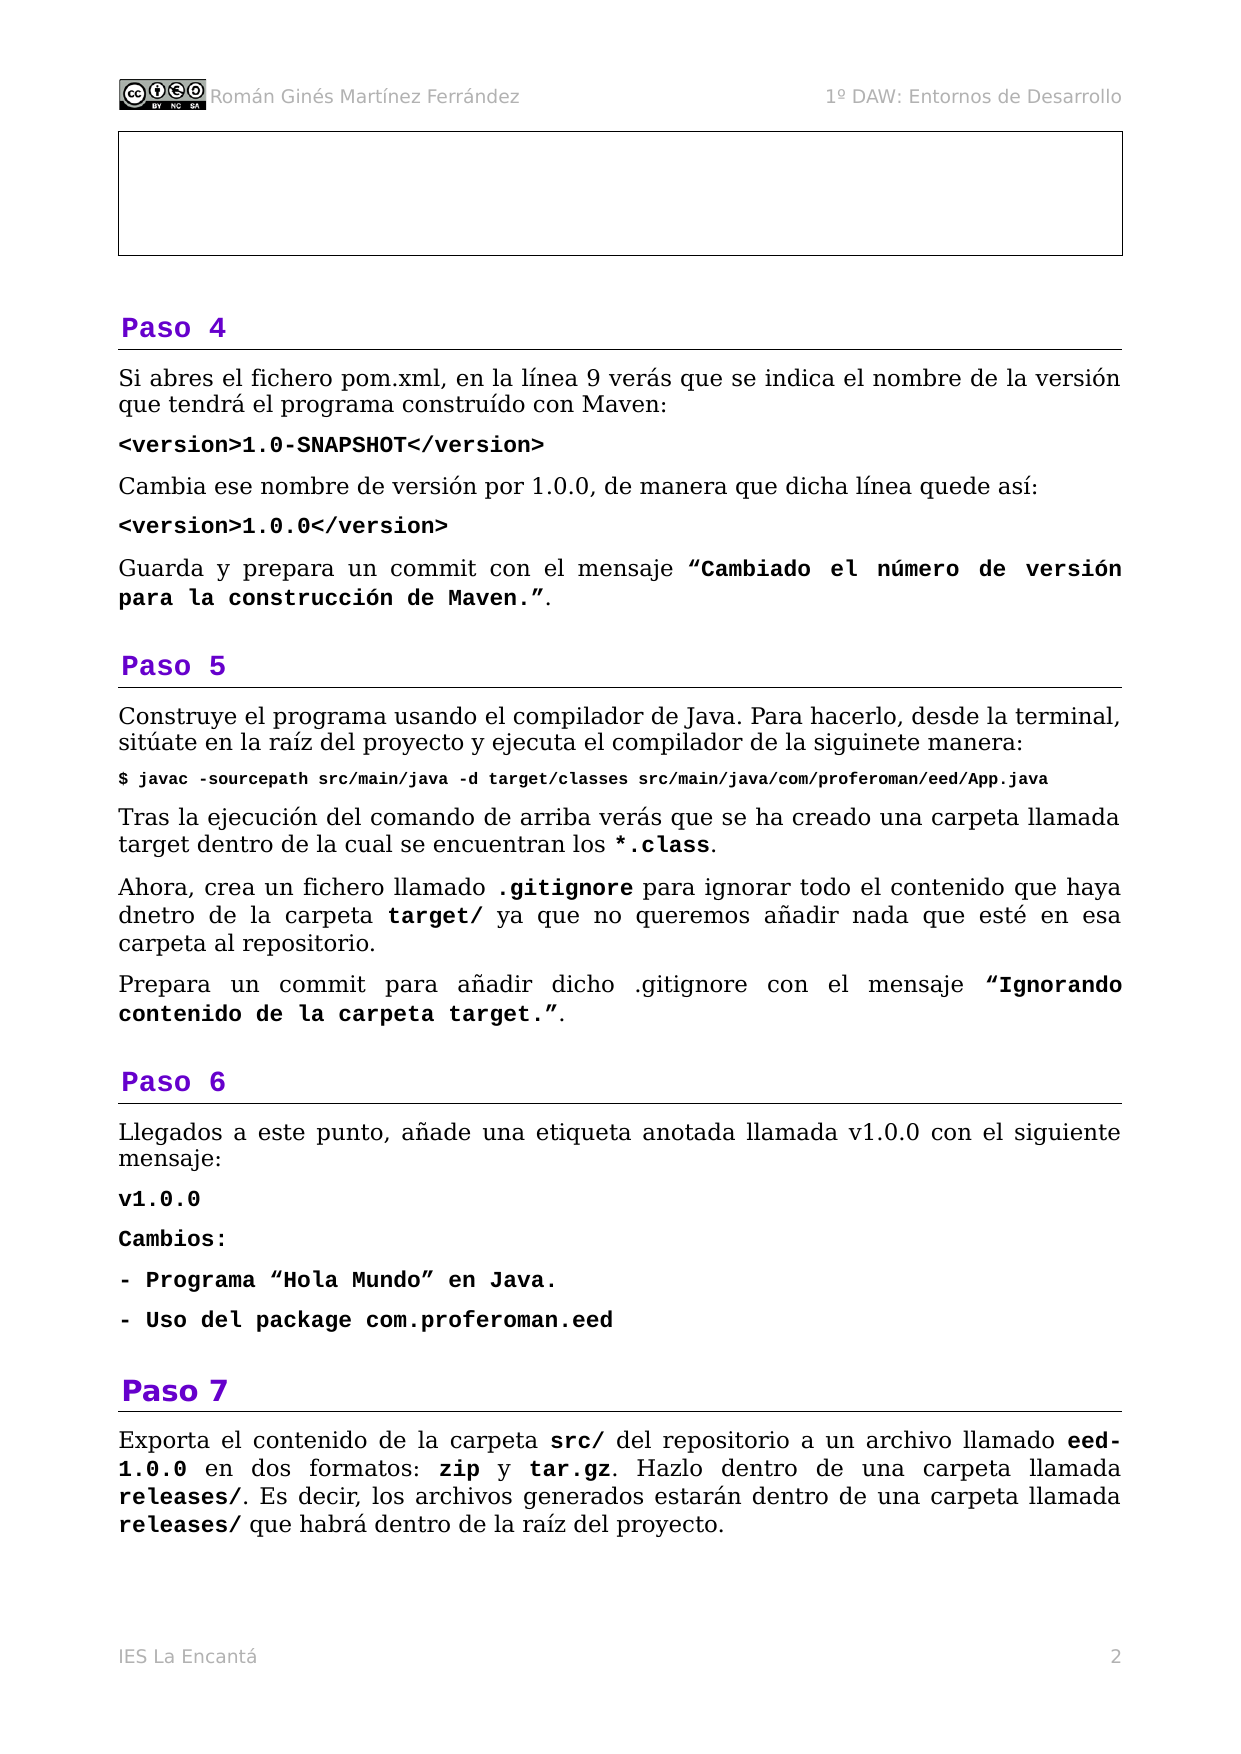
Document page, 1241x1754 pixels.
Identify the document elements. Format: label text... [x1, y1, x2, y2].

text v1.0.0 [118, 1187, 1122, 1213]
text Guarda y prepara un commit con el mensaje “Cambiado el número de versión para la construcción de Maven.”. [118, 556, 1122, 612]
text - Uso del package com.proferoman.eed [118, 1309, 1122, 1335]
text Paso 5 [118, 648, 1122, 687]
text $ javac -sourcepath src/main/java -d target/classes src/main/java/com/proferoman/eed/App.java [118, 771, 1122, 790]
text Si abres el fichero pom.xml, en la línea 9 verás que se indica el nombre de la versión que tendrá el programa construído con Maven: [118, 365, 1122, 418]
text Llegados a este punto, añade una etiqueta anotada llamada v1.0.0 con el siguiente mensaje: [118, 1119, 1122, 1172]
text Exporta el contenido de la carpeta src/ del repositorio a un archivo llamado eed-1.0.0 en dos formatos: zip y tar.gz. Hazlo dentro de una carpeta llamada releases/. Es decir, los archivos generados estarán dentro de una carpeta llamada releases/ que habrá dentro de la raíz del proyecto. [118, 1427, 1122, 1539]
text Tras la ejecución del comando de arriba verás que se ha creado una carpeta llamada target dentro de la cual se encuentran los *.class. [118, 804, 1122, 859]
text Paso 4 [118, 311, 1122, 349]
text Prepara un commit para añadir dicho .gitignore con el mensaje “Ignorando contenido de la carpeta target.”. [118, 972, 1122, 1028]
text Construye el programa usando el compilador de Java. Para hacerlo, desde la terminal, sitúate en la raíz del proyecto y ejecuta el compilador de la siguinete manera: [118, 703, 1122, 756]
text Cambios: [118, 1228, 1122, 1253]
text Paso 6 [118, 1064, 1122, 1103]
text Ahora, crea un fichero llamado .gitignore para ignorar todo el contenido que haya dnetro de la carpeta target/ ya que no queremos añadir nada que esté en esa carpeta al repositorio. [118, 874, 1122, 957]
text <version>1.0-SNAPSHOT</version> [118, 433, 1122, 459]
text Paso 7 [118, 1372, 1122, 1411]
text <version>1.0.0</version> [118, 515, 1122, 541]
text Cambia ese nombre de versión por 1.0.0, de manera que dicha línea quede así: [118, 473, 1122, 500]
table_header [119, 132, 1122, 255]
picture [119, 79, 207, 110]
text - Programa “Hola Mundo” en Java. [118, 1268, 1122, 1294]
